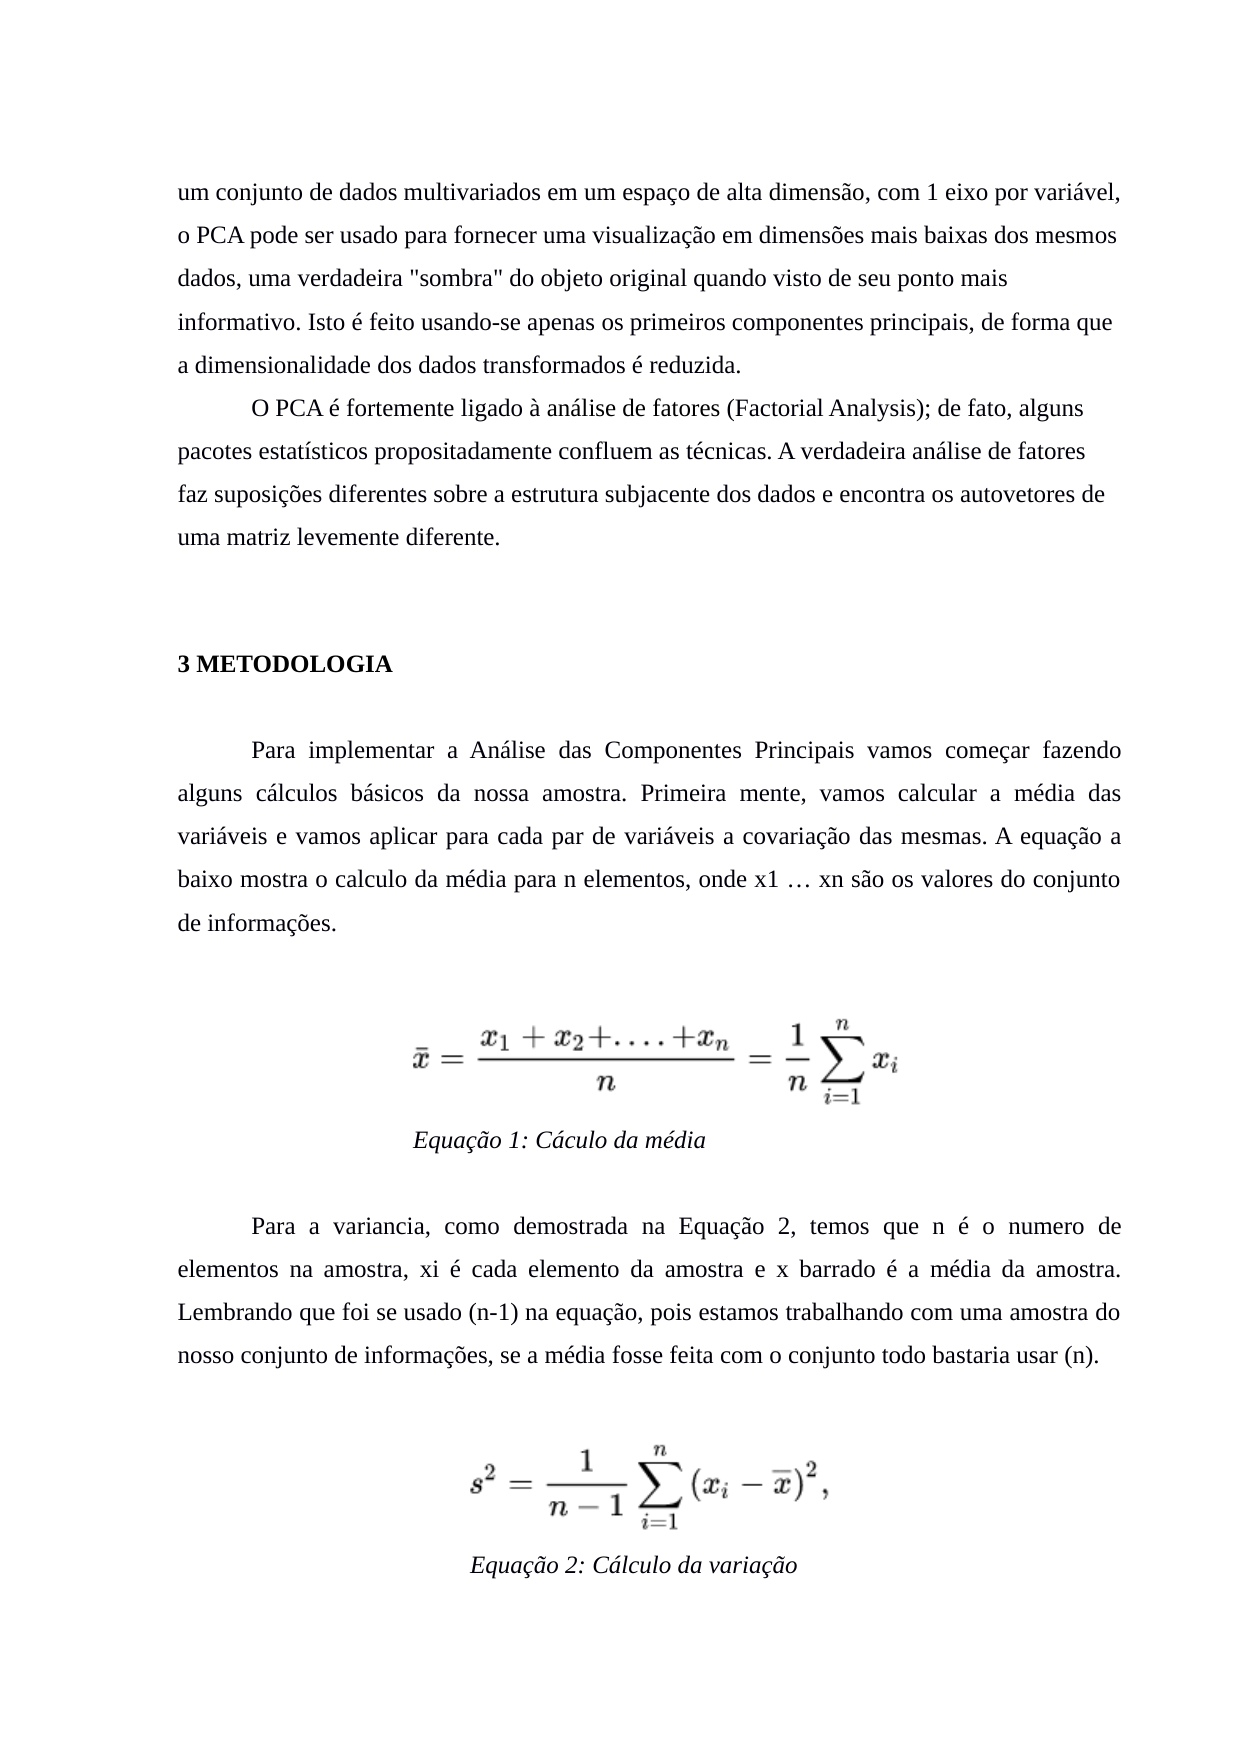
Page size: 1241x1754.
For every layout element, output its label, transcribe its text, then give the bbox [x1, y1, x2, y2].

subtitle 3 METODOLOGIA [177, 649, 1122, 678]
picture [469, 1439, 830, 1536]
text um conjunto de dados multivariados em um espaço de alta dimensão, com 1 eixo por variável, o PCA pode ser usado para fornecer uma visualização em dimensões mais baixas dos mesmos dados, uma verdadeira "sombra" do objeto original quando visto de seu ponto mais informativo. Isto é feito usando-se apenas os primeiros componentes principais, de forma que a dimensionalidade dos dados transformados é reduzida. [177, 177, 1122, 378]
text Equação 1: Cáculo da média [413, 1111, 902, 1153]
picture [412, 1013, 902, 1111]
text Para implementar a Análise das Componentes Principais vamos começar fazendo alguns cálculos básicos da nossa amostra. Primeira mente, vamos calcular a média das variáveis e vamos aplicar para cada par de variáveis a covariação das mesmas. A equação a baixo mostra o calculo da média para n elementos, onde x1 … xn são os valores do conjunto de informações. [177, 735, 1122, 936]
text Para a variancia, como demostrada na Equação 2, temos que n é o numero de elementos na amostra, xi é cada elemento da amostra e x barrado é a média da amostra. Lembrando que foi se usado (n-1) na equação, pois estamos trabalhando com uma amostra do nosso conjunto de informações, se a média fosse feita com o conjunto todo bastaria usar (n). [177, 1211, 1122, 1369]
text O PCA é fortemente ligado à análise de fatores (Factorial Analysis); de fato, alguns pacotes estatísticos propositadamente confluem as técnicas. A verdadeira análise de fatores faz suposições diferentes sobre a estrutura subjacente dos dados e encontra os autovetores de uma matriz levemente diferente. [177, 393, 1122, 551]
text Equação 2: Cálculo da variação [470, 1536, 829, 1579]
